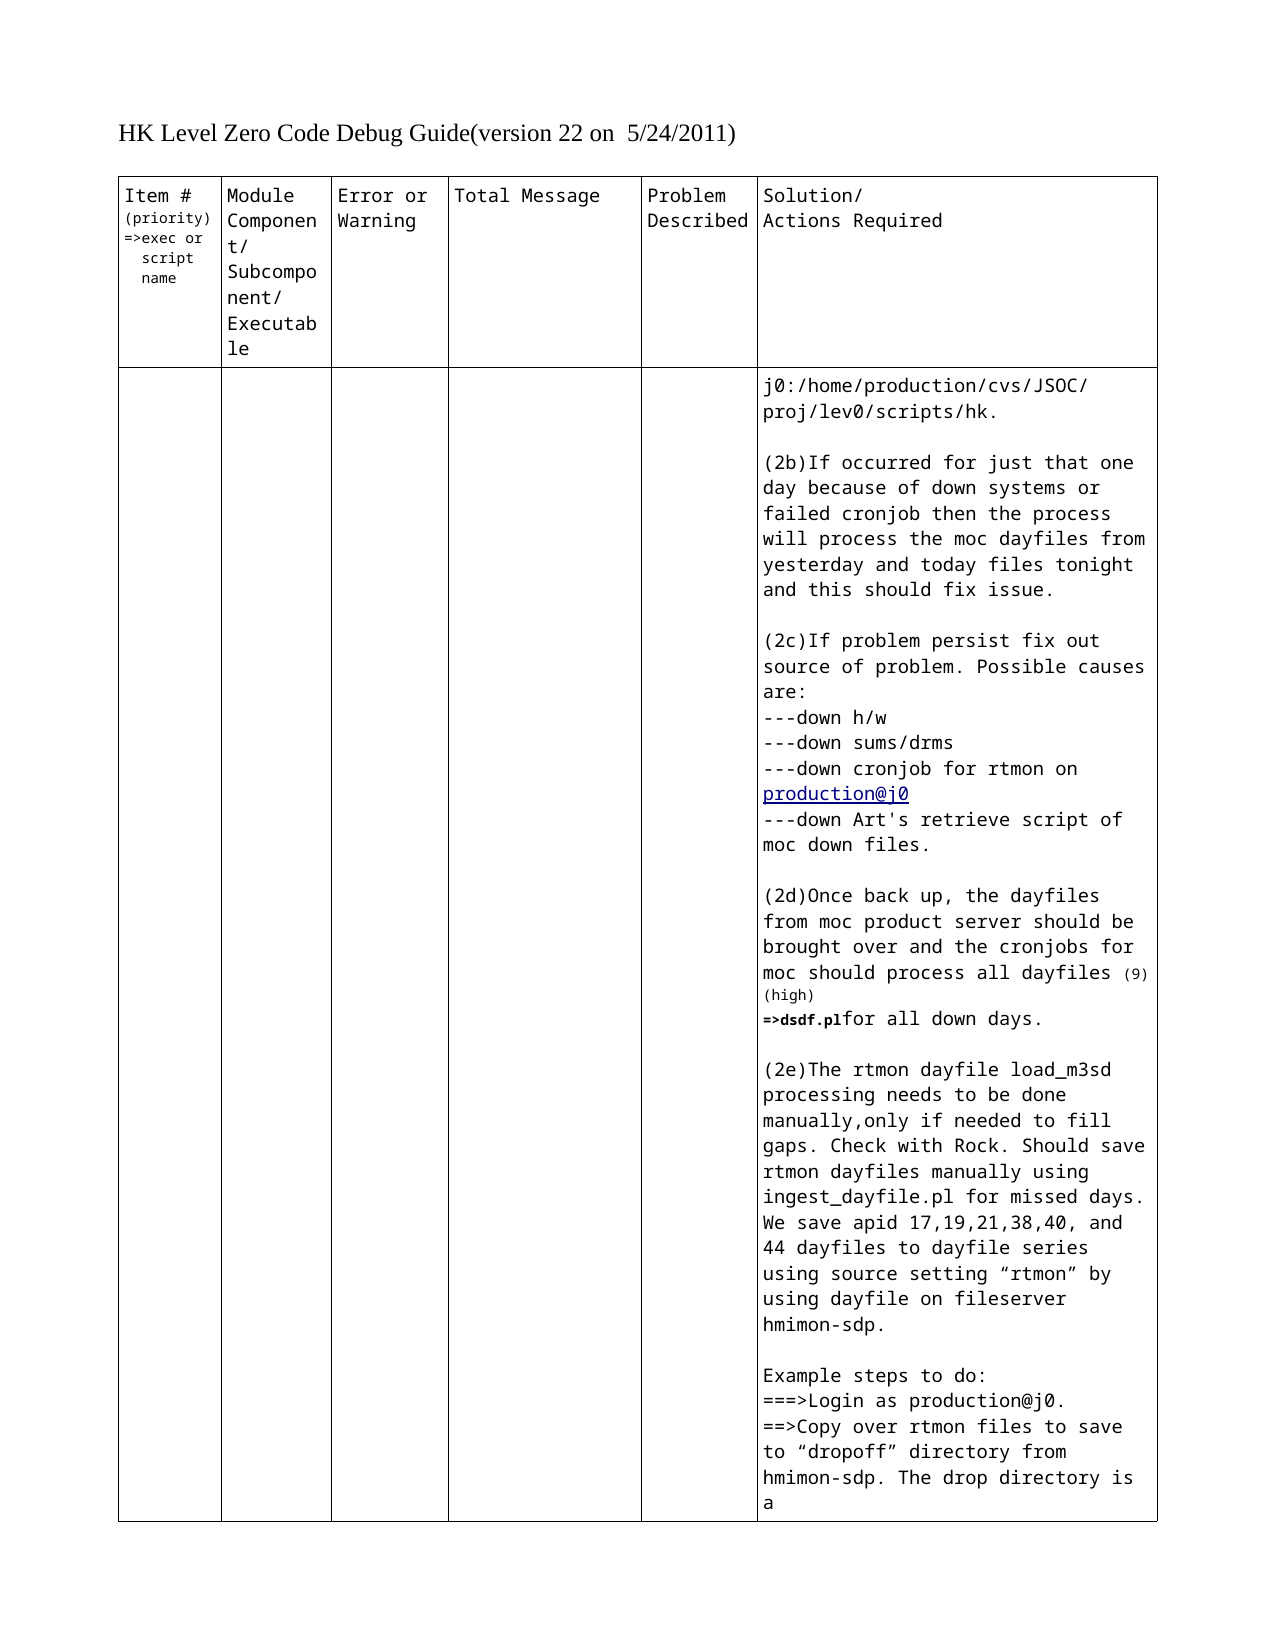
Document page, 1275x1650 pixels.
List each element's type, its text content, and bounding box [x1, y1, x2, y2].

table_cell j0:/home/production/cvs/JSOC/proj/lev0/scripts/hk. (2b)If occurred for just that one day because of down systems or failed cronjob then the process will process the moc dayfiles from yesterday and today files tonight and this should fix issue. (2c)If problem persist fix out source of problem. Possible causes are: ---down h/w ---down sums/drms ---down cronjob for rtmon on production@j0 ---down Art's retrieve script of moc down files. (2d)Once back up, the dayfiles from moc product server should be brought over and the cronjobs for moc should process all dayfiles (9)(high) =>dsdf.plfor all down days. (2e)The rtmon dayfile load_m3sd processing needs to be done manually,only if needed to fill gaps. Check with Rock. Should save rtmon dayfiles manually using ingest_dayfile.pl for missed days. We save apid 17,19,21,38,40, and 44 dayfiles to dayfile series using source setting “rtmon” by using dayfile on fileserver hmimon-sdp. Example steps to do: ===>Login as production@j0. ==>Copy over rtmon files to save to “dropoff” directory from hmimon-sdp. The drop directory is a [758, 368, 1157, 1521]
table_cell [332, 368, 448, 1521]
table_header Item # (priority) =>exec or script name [119, 177, 221, 367]
table_header Problem Described [642, 177, 757, 367]
table_header Error or Warning [332, 177, 448, 367]
table_header Total Message [449, 177, 641, 367]
table_cell [222, 368, 331, 1521]
table_cell [449, 368, 641, 1521]
table_header Module Component/ Subcomponent/ Executable [222, 177, 331, 367]
table_cell [642, 368, 757, 1521]
table_cell [119, 368, 221, 1521]
table_header Solution/ Actions Required [758, 177, 1157, 367]
